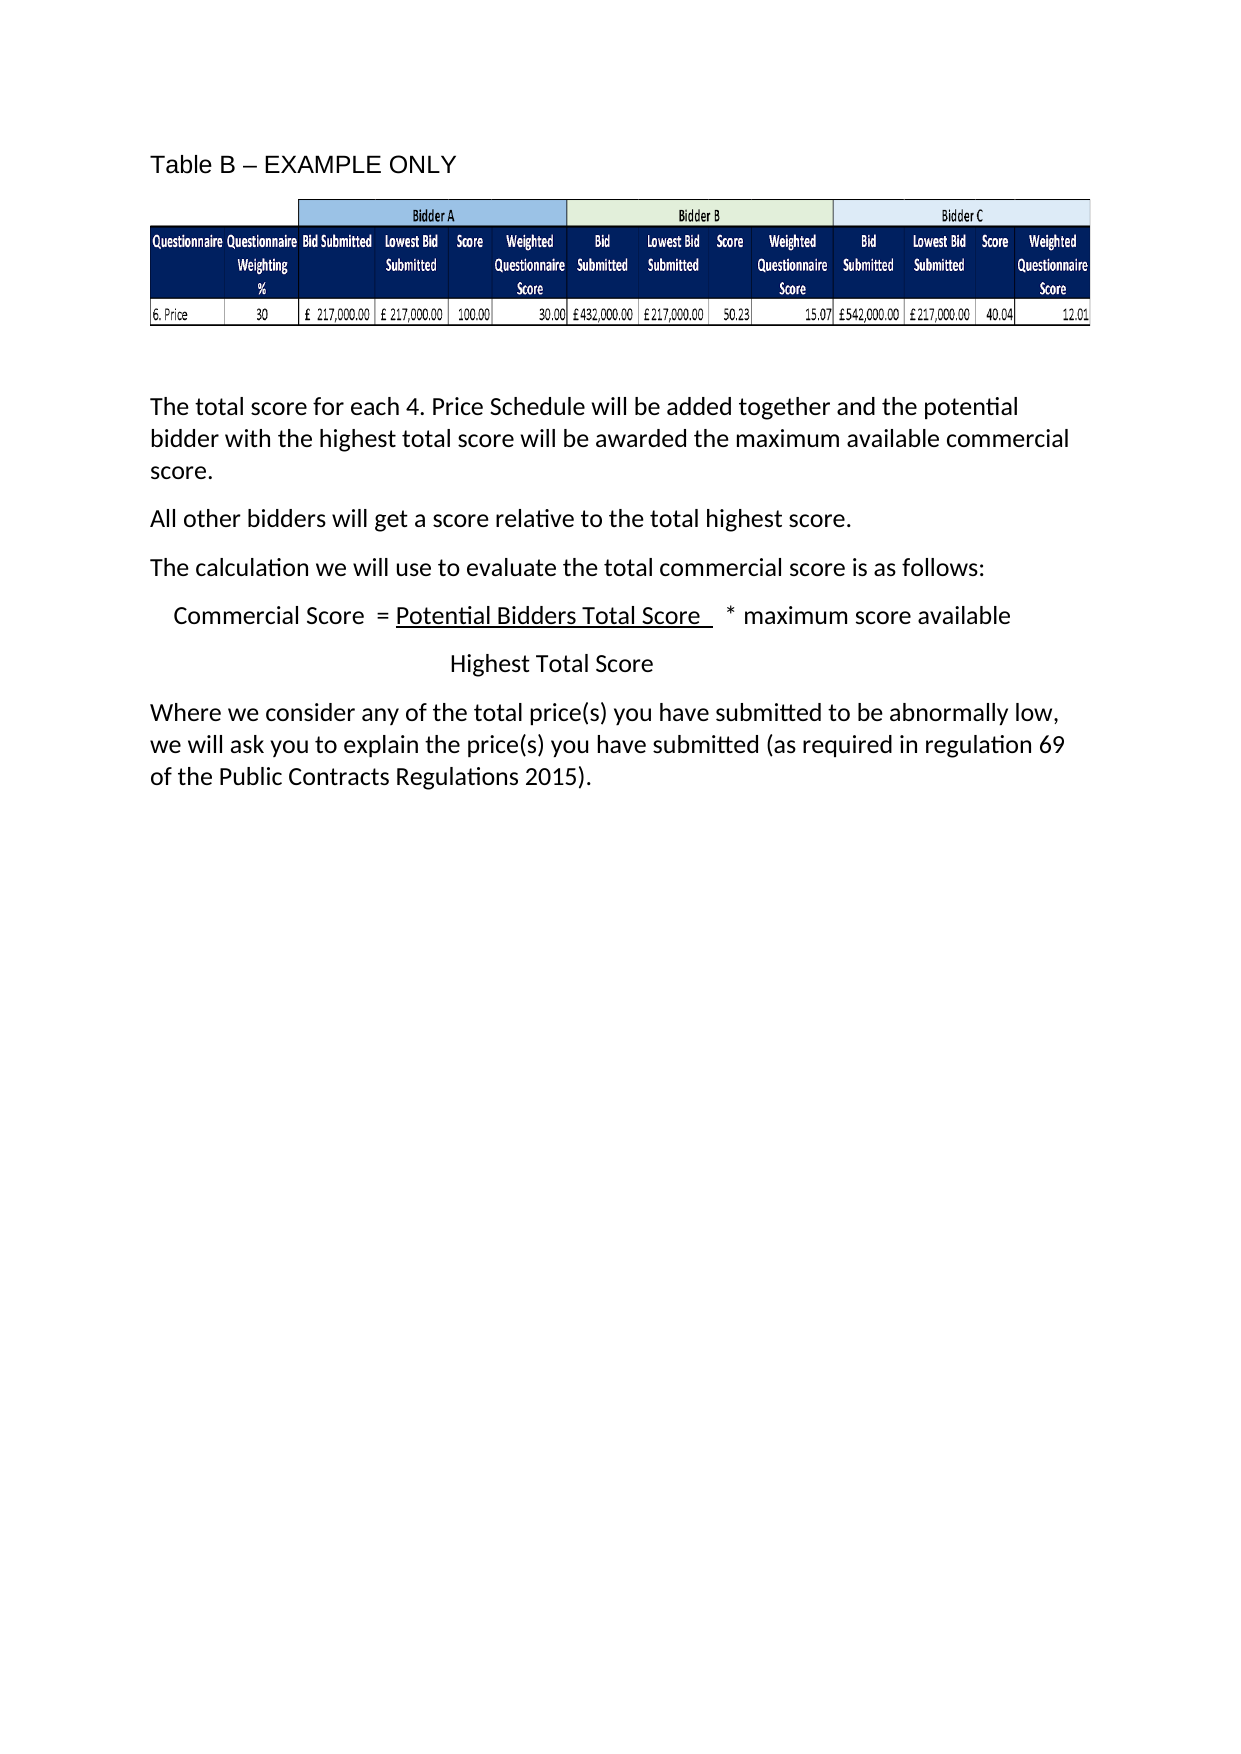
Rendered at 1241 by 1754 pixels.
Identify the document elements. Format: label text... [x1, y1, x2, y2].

text Highest Total Score [375, 648, 1090, 679]
text Commercial Score = Potential Bidders Total Score * maximum score available [150, 599, 1090, 631]
text Table B – EXAMPLE ONLY [150, 150, 1084, 179]
text The calculation we will use to evaluate the total commercial score is as follows: [150, 551, 1090, 582]
text The total score for each 4. Price Schedule will be added together and the potential bidder with the highest total score will be awarded the maximum available commercial score. [150, 390, 1090, 486]
text All other bidders will get a score relative to the total highest score. [150, 502, 1090, 534]
text Where we consider any of the total price(s) you have submitted to be abnormally low, we will ask you to explain the price(s) you have submitted (as required in regulation 69 of the Public Contracts Regulations 2015). [150, 696, 1090, 791]
picture [150, 199, 1091, 326]
